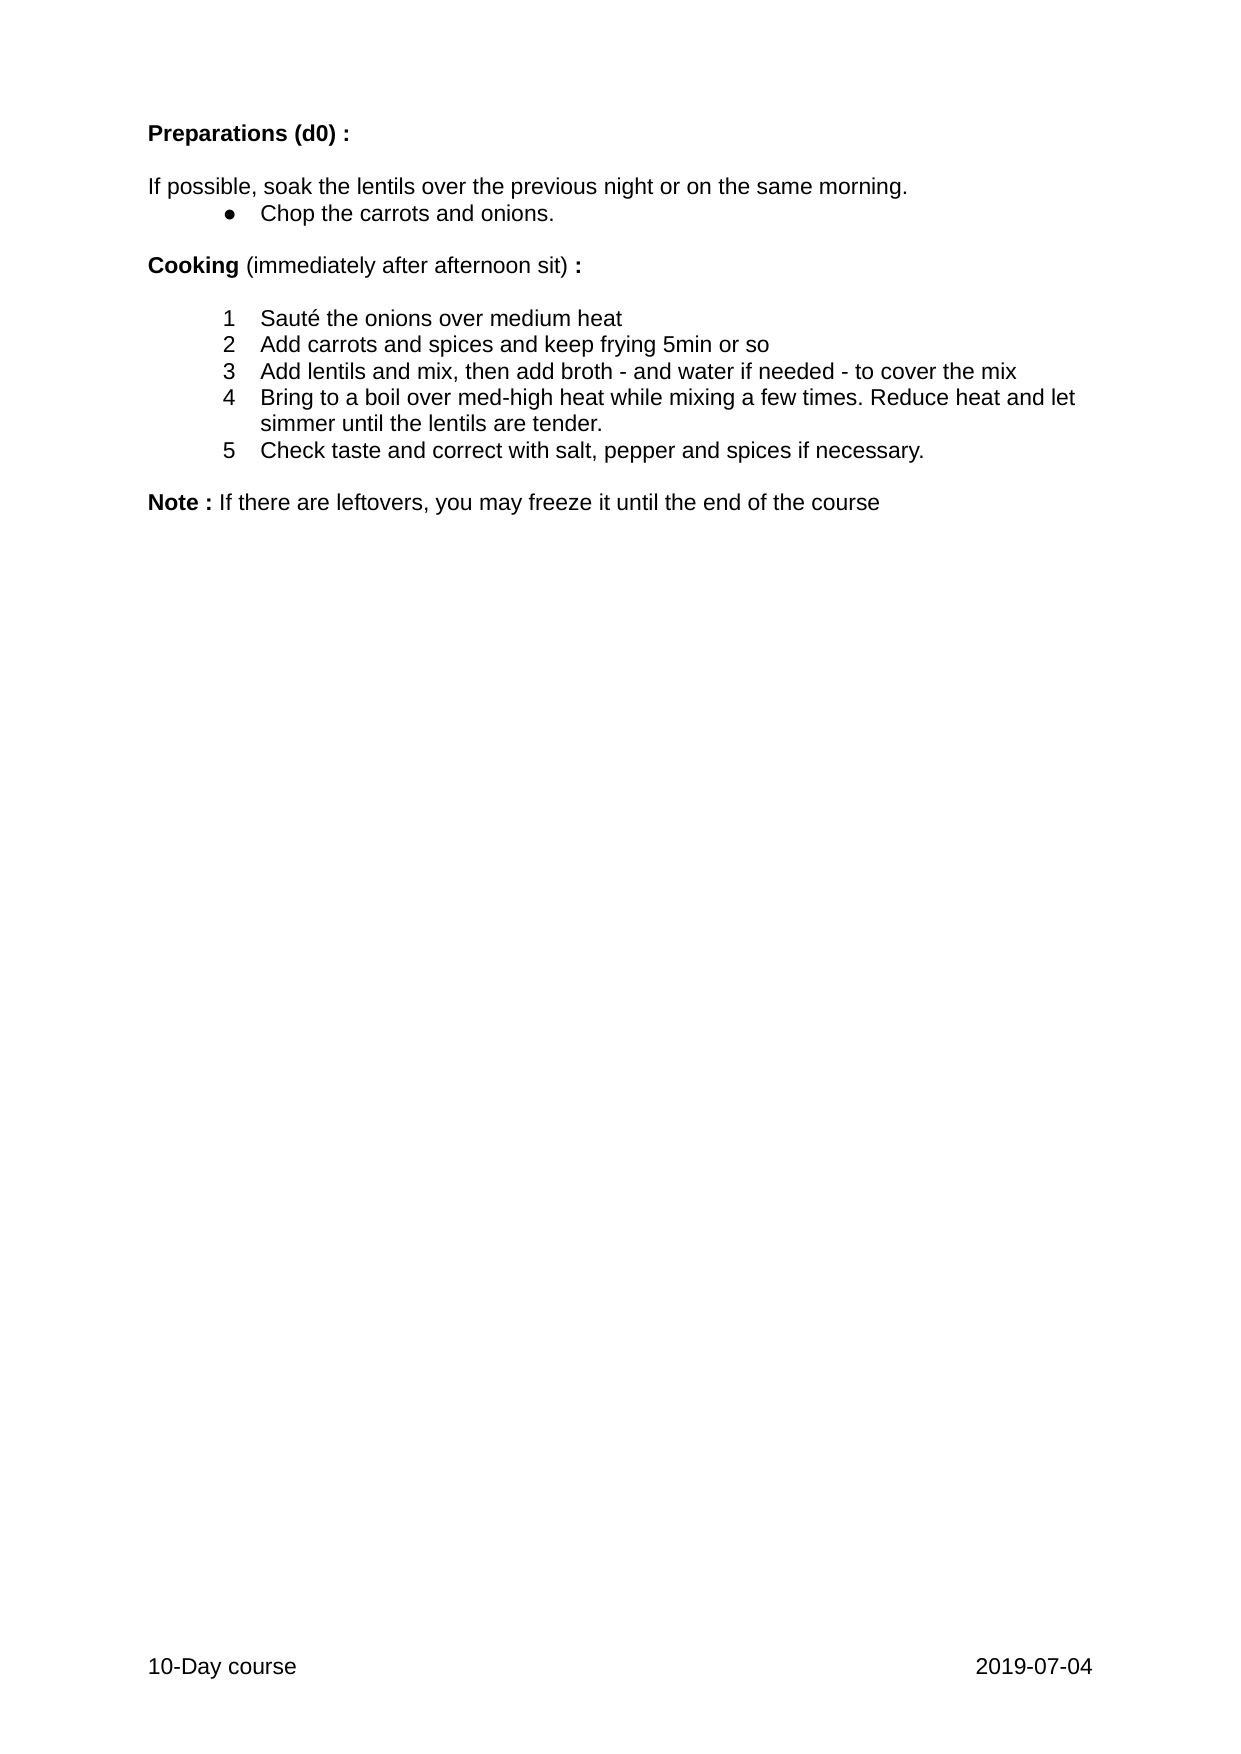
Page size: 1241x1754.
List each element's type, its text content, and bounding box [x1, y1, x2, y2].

list Check taste and correct with salt, pepper and spices if necessary. [223, 437, 1092, 463]
text Cooking (immediately after afternoon sit) : [148, 252, 1092, 278]
text Note : If there are leftovers, you may freeze it until the end of the course [148, 489, 1092, 516]
text If possible, soak the lentils over the previous night or on the same morning. [148, 173, 1092, 199]
list Chop the carrots and onions. [223, 199, 1092, 226]
list Add lentils and mix, then add broth - and water if needed - to cover the mix [223, 358, 1092, 384]
text Preparations (d0) : [148, 120, 1092, 147]
list Add carrots and spices and keep frying 5min or so [223, 331, 1092, 358]
list Bring to a boil over med-high heat while mixing a few times. Reduce heat and let simmer until the lentils are tender. [223, 384, 1092, 437]
list Sauté the onions over medium heat [223, 305, 1092, 331]
